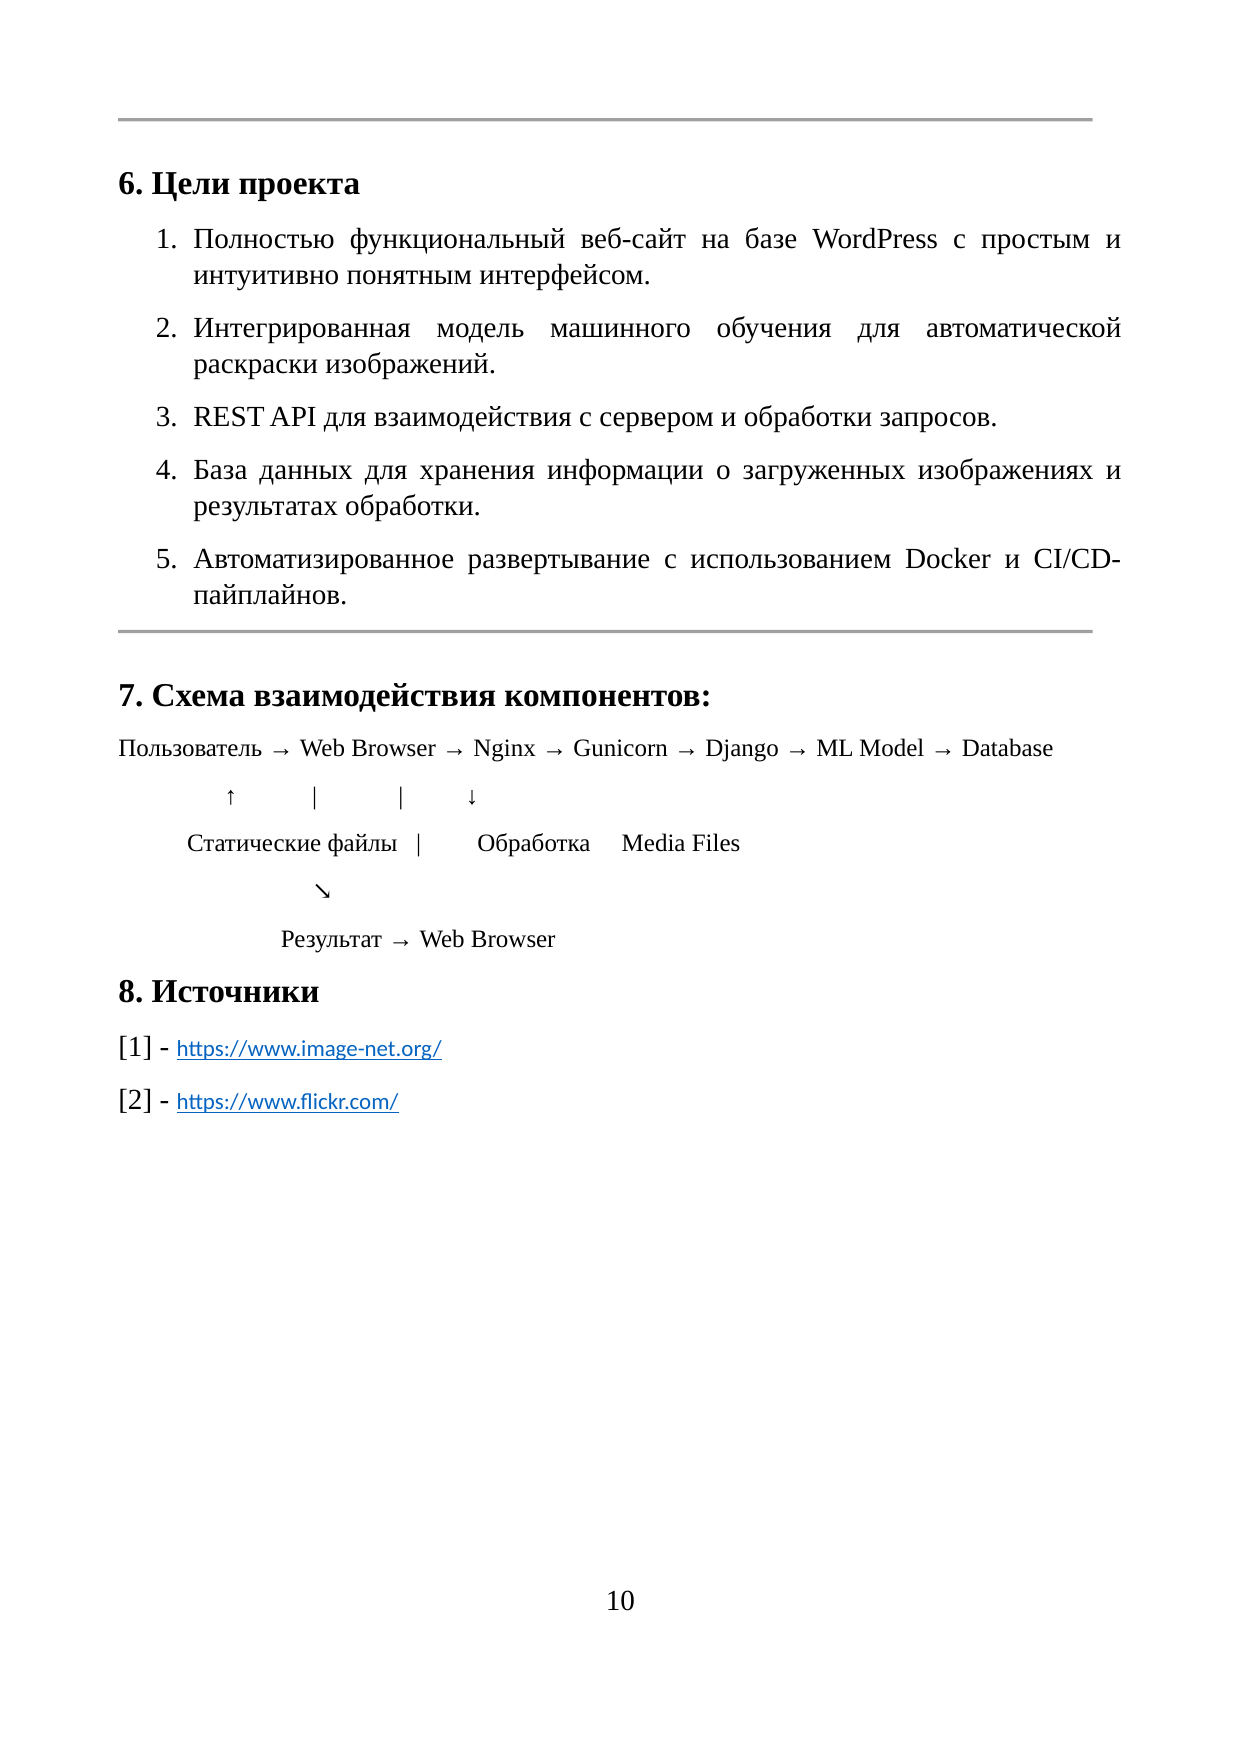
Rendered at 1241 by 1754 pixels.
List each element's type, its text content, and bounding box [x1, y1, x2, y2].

text ↑ | | ↓ [118, 781, 1122, 809]
text [1] - https://www.image-net.org/ [118, 1029, 1122, 1063]
list Интегрированная модель машинного обучения для автоматической раскраски изображений. [156, 310, 1122, 380]
text 8. Источники [118, 972, 1122, 1010]
text 6. Цели проекта [118, 163, 1122, 202]
text 7. Схема взаимодействия компонентов: [118, 675, 1122, 713]
list Полностью функциональный веб-сайт на базе WordPress с простым и интуитивно понятным интерфейсом. [156, 221, 1122, 291]
text [2] - https://www.flickr.com/ [118, 1082, 1122, 1116]
text ↘ [118, 876, 1122, 905]
list REST API для взаимодействия с сервером и обработки запросов. [156, 399, 1122, 433]
text Результат → Web Browser [118, 924, 1122, 953]
text Статические файлы | Обработка Media Files [118, 828, 1122, 857]
list Автоматизированное развертывание с использованием Docker и CI/CD-пайплайнов. [156, 541, 1122, 611]
text Пользователь → Web Browser → Nginx → Gunicorn → Django → ML Model → Database [118, 733, 1122, 762]
list База данных для хранения информации о загруженных изображениях и результатах обработки. [156, 452, 1122, 522]
